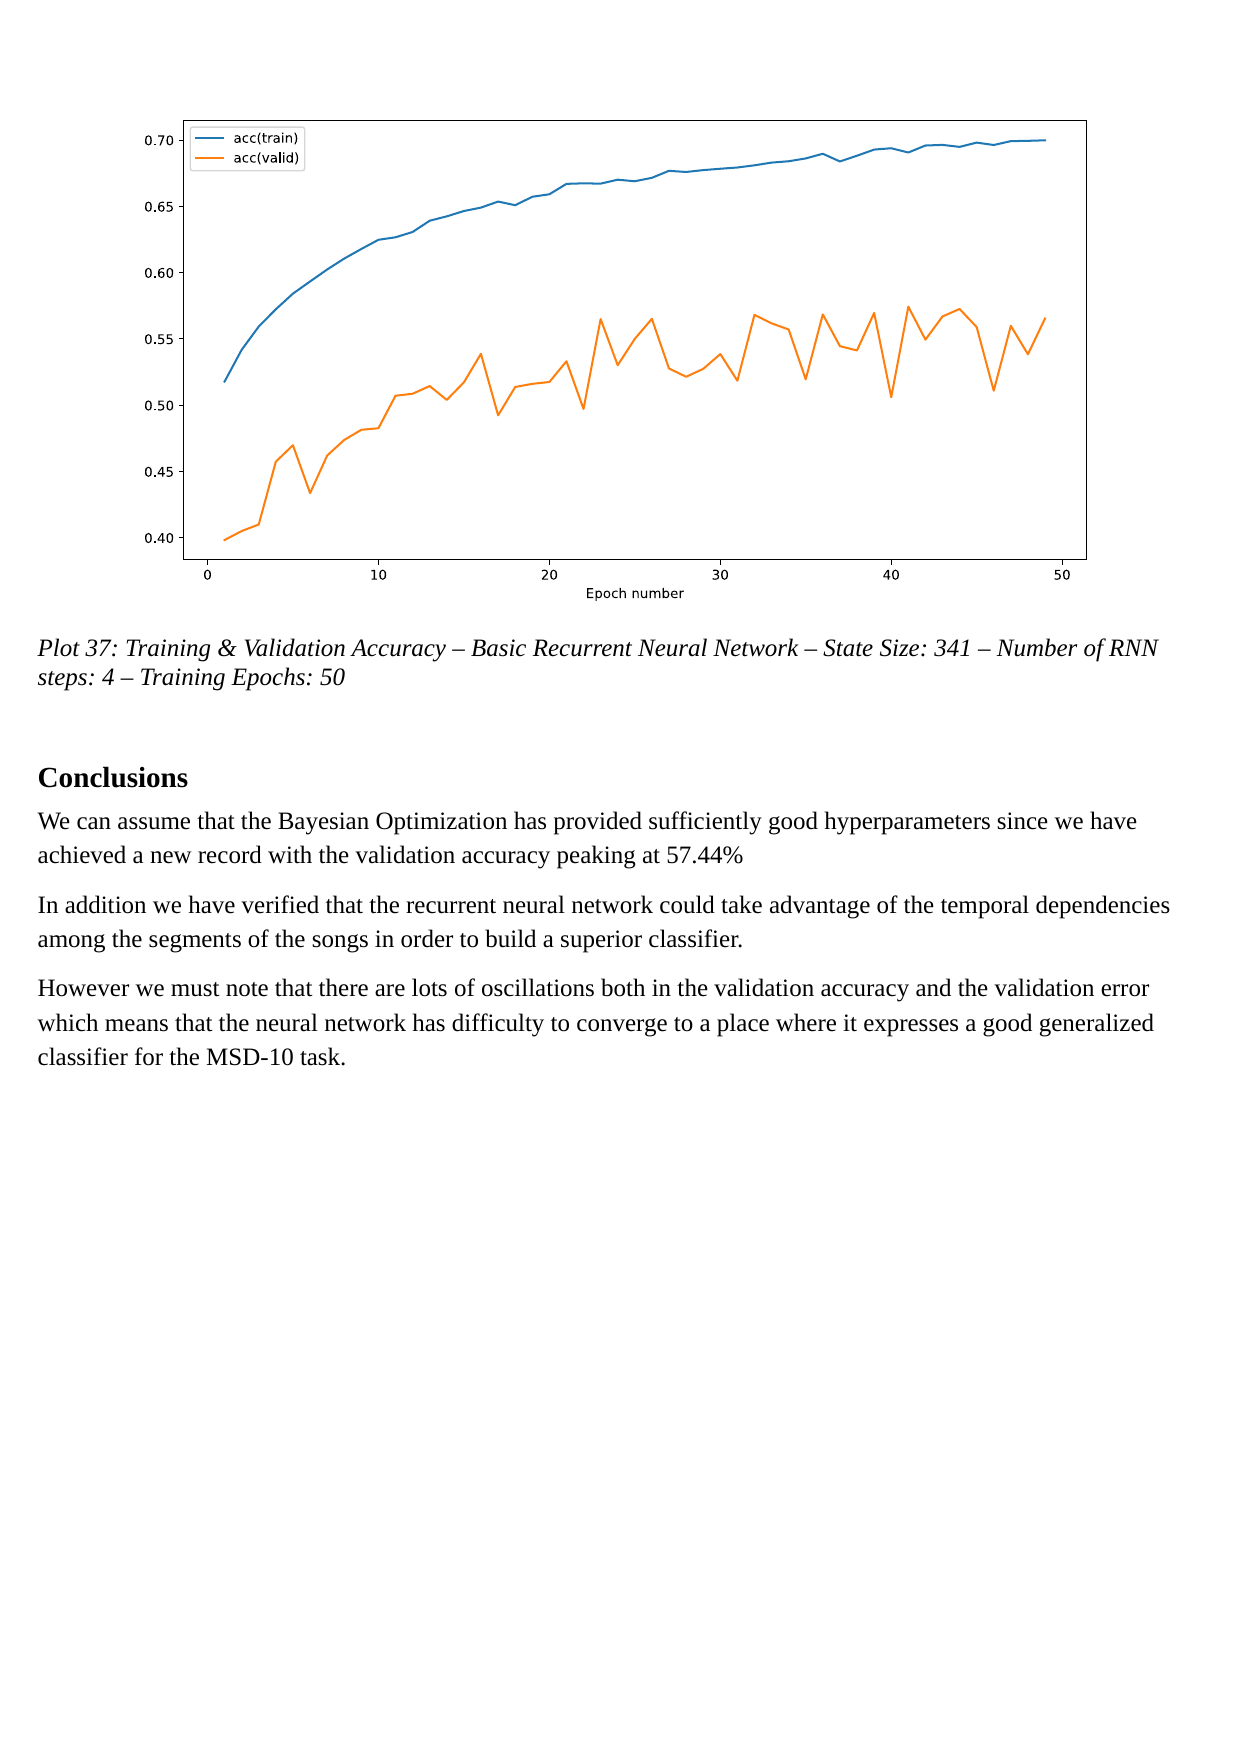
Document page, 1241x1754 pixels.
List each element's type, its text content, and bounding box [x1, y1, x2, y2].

text We can assume that the Bayesian Optimization has provided sufficiently good hyperparameters since we have achieved a new record with the validation accuracy peaking at 57.44% [37, 806, 1203, 869]
text However we must note that there are lots of oscillations both in the validation accuracy and the validation error which means that the neural network has difficulty to converge to a place where it expresses a good generalized classifier for the MSD-10 task. [37, 973, 1203, 1071]
text Plot 37: Training & Validation Accuracy – Basic Recurrent Neural Network – State Size: 341 – Number of RNN steps: 4 – Training Epochs: 50 [37, 50, 1203, 691]
subtitle Conclusions [37, 760, 1203, 794]
text In addition we have verified that the recurrent neural network could take advantage of the temporal dependencies among the segments of the songs in order to build a superior classifier. [37, 890, 1203, 953]
